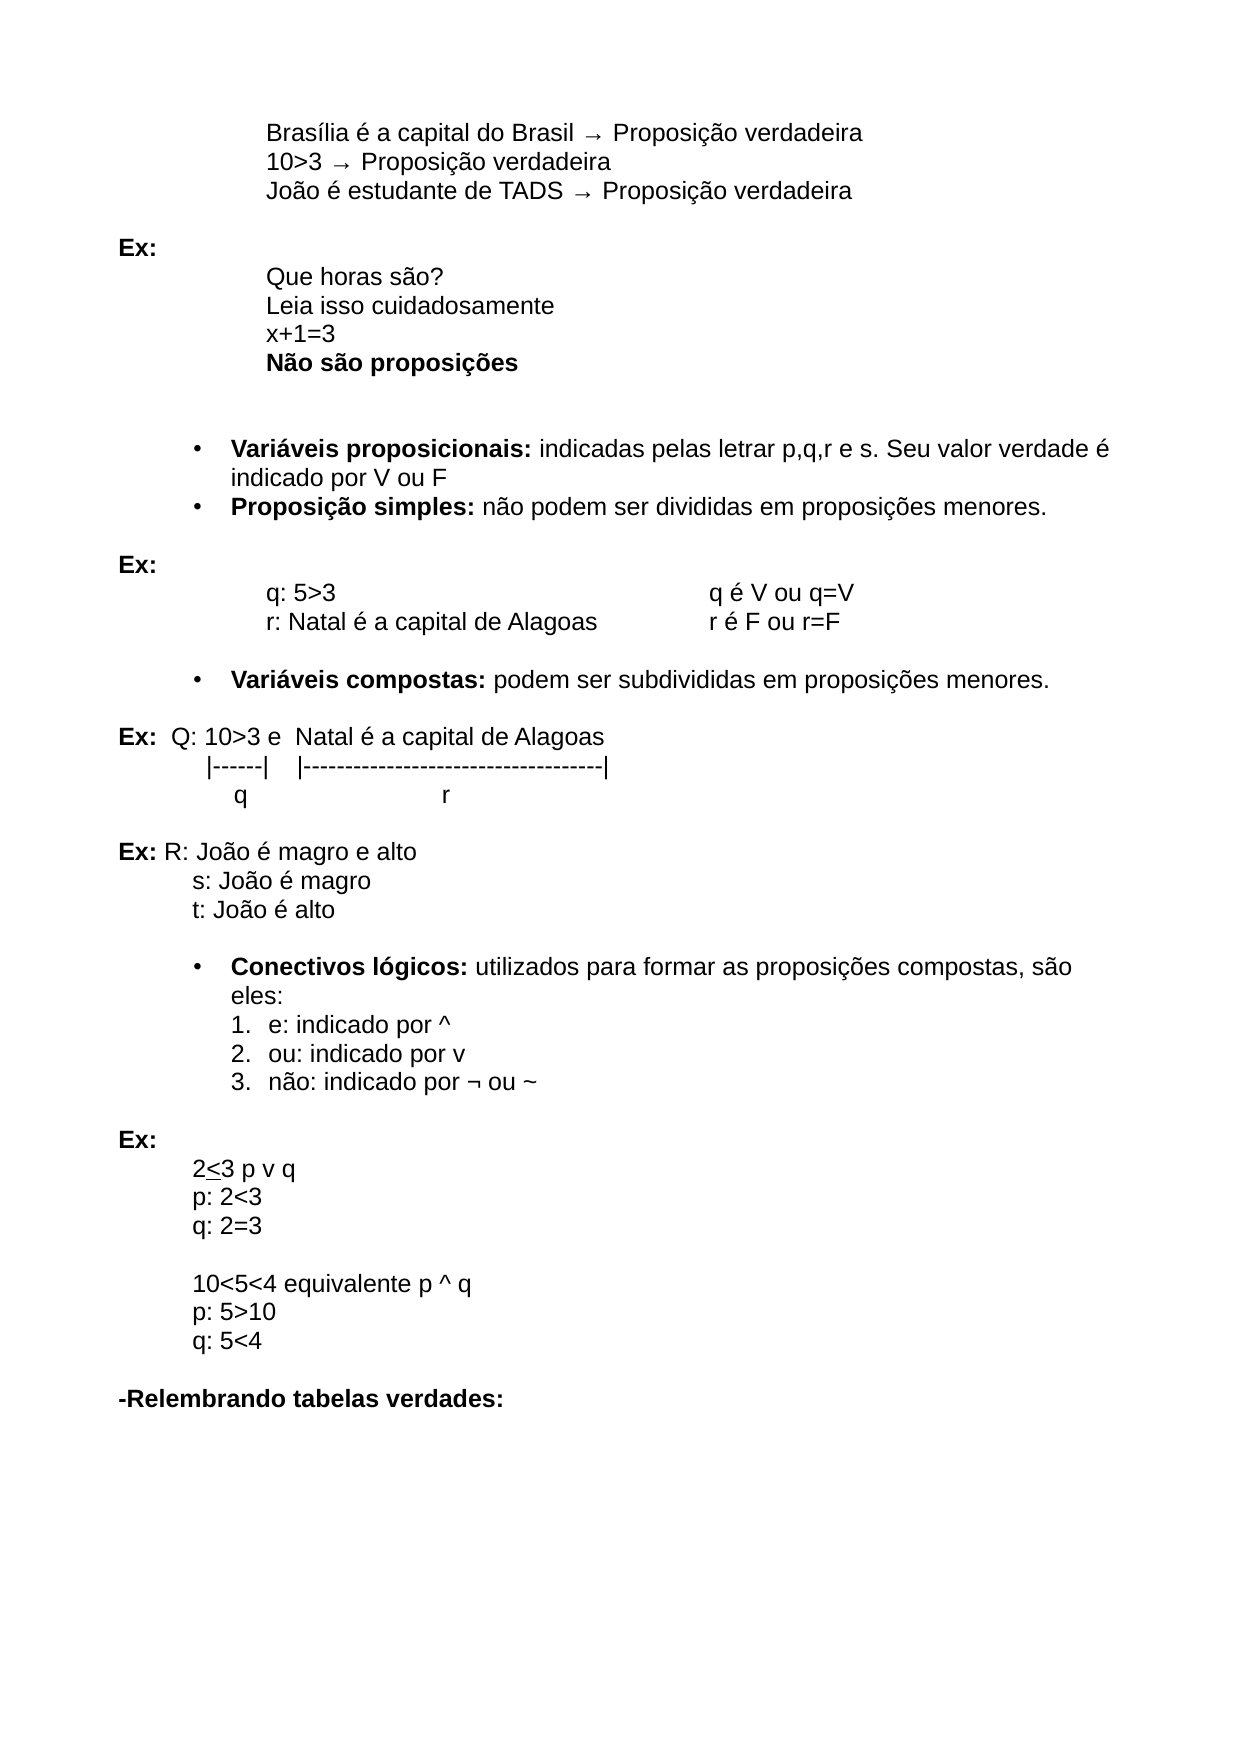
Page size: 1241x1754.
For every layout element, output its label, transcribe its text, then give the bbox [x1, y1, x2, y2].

text s: João é magro [118, 866, 1122, 895]
text r: Natal é a capital de Alagoas r é F ou r=F [118, 607, 1122, 636]
text Brasília é a capital do Brasil → Proposição verdadeira [118, 118, 1122, 147]
text Que horas são? [118, 262, 1122, 291]
list ou: indicado por v [231, 1038, 1122, 1067]
text Leia isso cuidadosamente [118, 291, 1122, 319]
text p: 2<3 [118, 1182, 1122, 1211]
text 10<5<4 equivalente p ^ q [118, 1268, 1122, 1297]
list Variáveis proposicionais: indicadas pelas letrar p,q,r e s. Seu valor verdade é indicado por V ou F [193, 434, 1122, 492]
text |------| |------------------------------------| [118, 751, 1122, 780]
list Conectivos lógicos: utilizados para formar as proposições compostas, são eles: [193, 952, 1122, 1010]
list não: indicado por ¬ ou ~ [231, 1067, 1122, 1096]
text p: 5>10 [118, 1297, 1122, 1326]
text q r [118, 780, 1122, 808]
text q: 5<4 [118, 1326, 1122, 1355]
text 2<3 p v q [118, 1153, 1122, 1182]
text 10>3 → Proposição verdadeira [118, 147, 1122, 176]
text Ex: [118, 549, 1122, 578]
text Não são proposições [118, 348, 1122, 377]
text Ex: R: João é magro e alto [118, 837, 1122, 866]
text q: 2=3 [118, 1211, 1122, 1240]
text Ex: Q: 10>3 e Natal é a capital de Alagoas [118, 722, 1122, 751]
text x+1=3 [118, 319, 1122, 348]
text João é estudante de TADS → Proposição verdadeira [118, 176, 1122, 204]
list Variáveis compostas: podem ser subdivididas em proposições menores. [193, 664, 1122, 693]
text t: João é alto [118, 895, 1122, 923]
text -Relembrando tabelas verdades: [118, 1383, 1122, 1412]
text Ex: [118, 1125, 1122, 1153]
list e: indicado por ^ [231, 1010, 1122, 1038]
list Proposição simples: não podem ser divididas em proposições menores. [193, 492, 1122, 521]
text q: 5>3 q é V ou q=V [118, 578, 1122, 607]
text Ex: [118, 233, 1122, 262]
